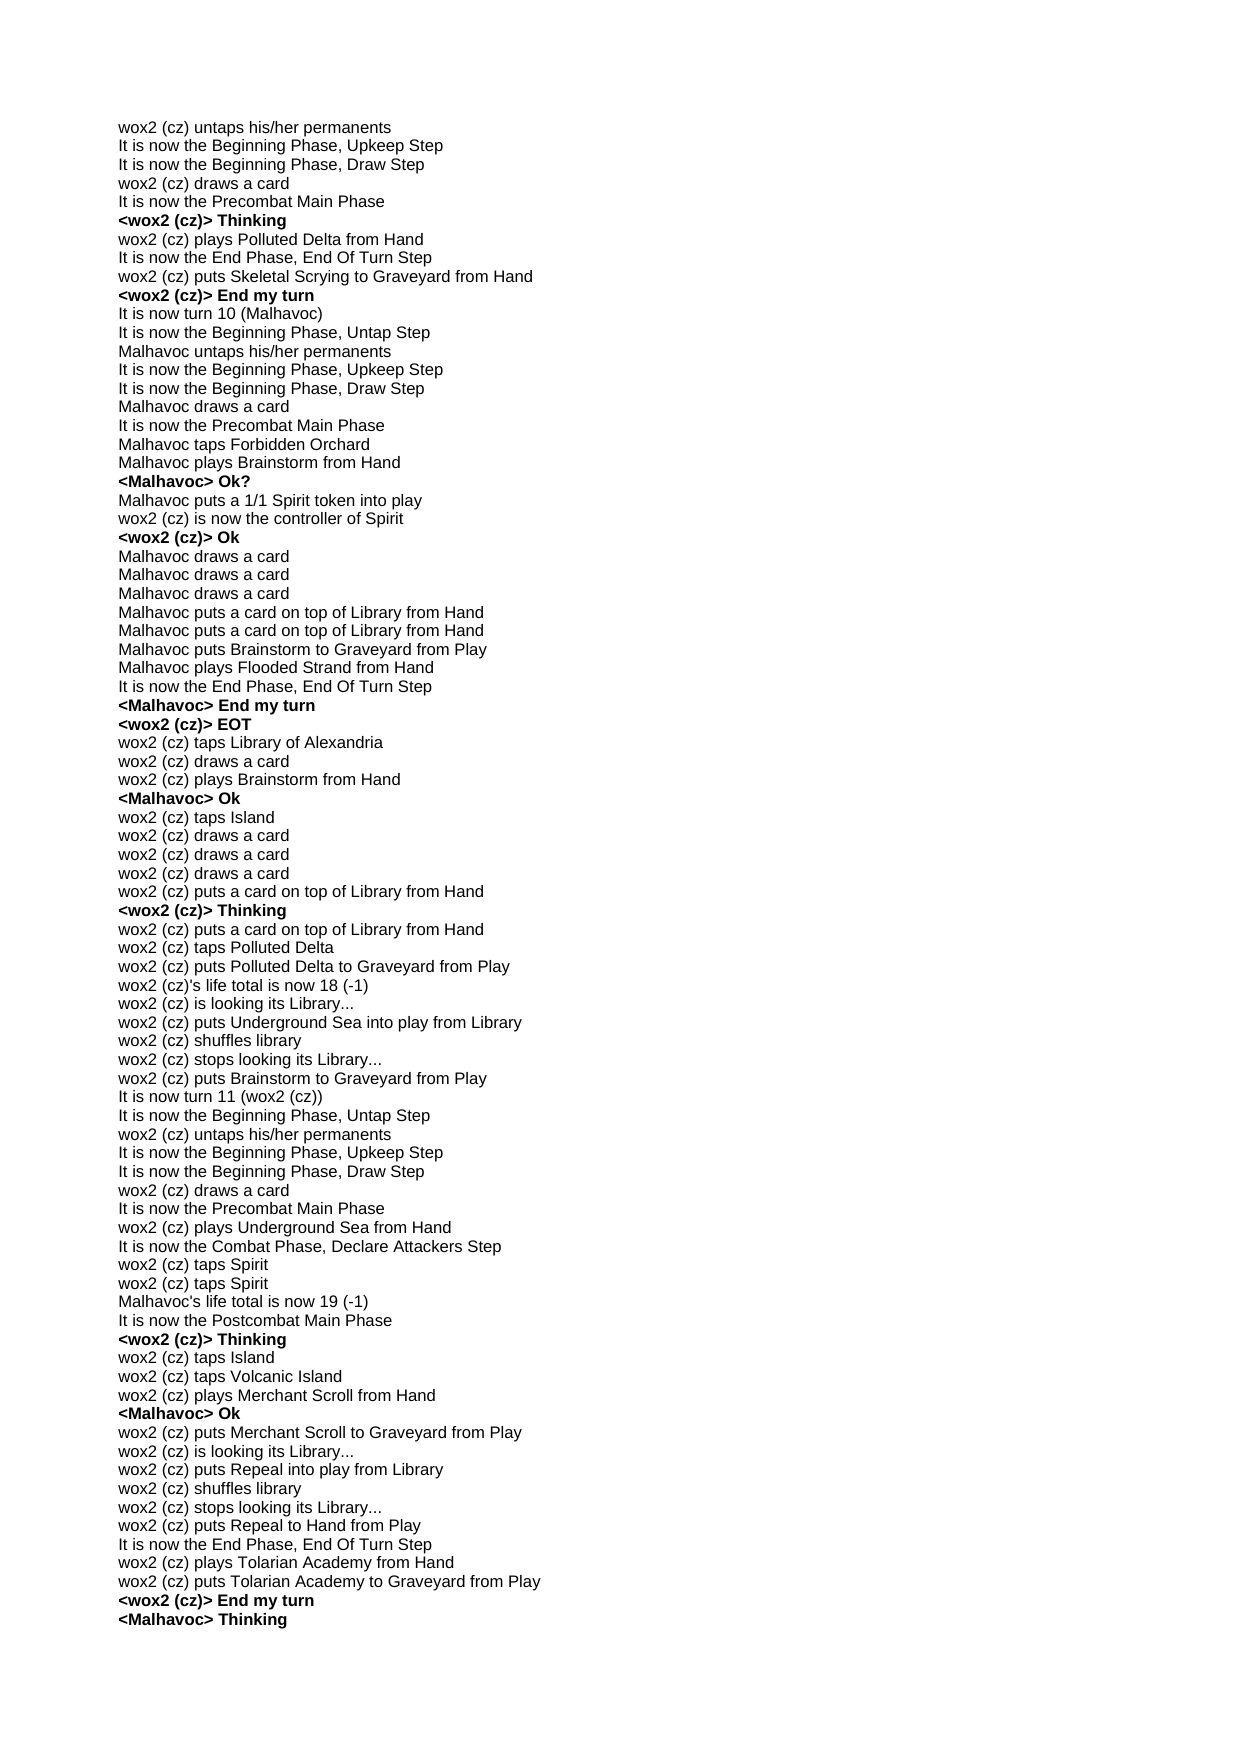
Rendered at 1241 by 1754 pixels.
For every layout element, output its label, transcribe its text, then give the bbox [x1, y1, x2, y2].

text Malhavoc plays Brainstorm from Hand [118, 454, 1122, 472]
text wox2 (cz) taps Island [118, 1349, 1122, 1367]
text wox2 (cz) draws a card [118, 827, 1122, 845]
text wox2 (cz) taps Spirit [118, 1256, 1122, 1274]
text wox2 (cz) is looking its Library... [118, 994, 1122, 1013]
text wox2 (cz) puts Repeal to Hand from Play [118, 1517, 1122, 1535]
text wox2 (cz) taps Spirit [118, 1274, 1122, 1293]
text It is now the Beginning Phase, Untap Step [118, 323, 1122, 342]
text wox2 (cz) is now the controller of Spirit [118, 510, 1122, 528]
text Malhavoc untaps his/her permanents [118, 342, 1122, 361]
text wox2 (cz) plays Merchant Scroll from Hand [118, 1386, 1122, 1405]
text wox2 (cz) untaps his/her permanents [118, 118, 1122, 137]
text <Malhavoc> End my turn [118, 696, 1122, 715]
text Malhavoc draws a card [118, 547, 1122, 566]
text <wox2 (cz)> Thinking [118, 1330, 1122, 1349]
text It is now the End Phase, End Of Turn Step [118, 1535, 1122, 1554]
text Malhavoc draws a card [118, 584, 1122, 603]
text Malhavoc puts a card on top of Library from Hand [118, 622, 1122, 640]
text wox2 (cz) stops looking its Library... [118, 1498, 1122, 1517]
text wox2 (cz) plays Polluted Delta from Hand [118, 230, 1122, 249]
text It is now the Precombat Main Phase [118, 193, 1122, 211]
text wox2 (cz) puts a card on top of Library from Hand [118, 920, 1122, 938]
text wox2 (cz) draws a card [118, 845, 1122, 864]
text It is now the Beginning Phase, Upkeep Step [118, 137, 1122, 155]
text Malhavoc's life total is now 19 (-1) [118, 1293, 1122, 1311]
text It is now turn 10 (Malhavoc) [118, 304, 1122, 323]
text wox2 (cz) puts Tolarian Academy to Graveyard from Play [118, 1572, 1122, 1591]
text It is now the Beginning Phase, Draw Step [118, 155, 1122, 174]
text <wox2 (cz)> End my turn [118, 286, 1122, 304]
text It is now the Beginning Phase, Untap Step [118, 1106, 1122, 1125]
text Malhavoc taps Forbidden Orchard [118, 435, 1122, 454]
text wox2 (cz) puts Polluted Delta to Graveyard from Play [118, 957, 1122, 976]
text <wox2 (cz)> EOT [118, 715, 1122, 733]
text It is now the End Phase, End Of Turn Step [118, 677, 1122, 696]
text Malhavoc puts a 1/1 Spirit token into play [118, 491, 1122, 510]
text It is now the Beginning Phase, Draw Step [118, 379, 1122, 398]
text It is now the Beginning Phase, Upkeep Step [118, 1144, 1122, 1162]
text wox2 (cz) taps Polluted Delta [118, 938, 1122, 957]
text <wox2 (cz)> Thinking [118, 901, 1122, 920]
text It is now the End Phase, End Of Turn Step [118, 249, 1122, 267]
text wox2 (cz) shuffles library [118, 1032, 1122, 1050]
text <Malhavoc> Ok [118, 1405, 1122, 1423]
text wox2 (cz) puts Merchant Scroll to Graveyard from Play [118, 1423, 1122, 1442]
text Malhavoc puts a card on top of Library from Hand [118, 603, 1122, 622]
text wox2 (cz) is looking its Library... [118, 1442, 1122, 1461]
text wox2 (cz) plays Tolarian Academy from Hand [118, 1554, 1122, 1572]
text It is now the Beginning Phase, Draw Step [118, 1162, 1122, 1181]
text <Malhavoc> Ok [118, 789, 1122, 808]
text <Malhavoc> Ok? [118, 472, 1122, 491]
text wox2 (cz) stops looking its Library... [118, 1050, 1122, 1069]
text Malhavoc plays Flooded Strand from Hand [118, 659, 1122, 677]
text It is now the Precombat Main Phase [118, 1199, 1122, 1218]
text wox2 (cz) puts Brainstorm to Graveyard from Play [118, 1069, 1122, 1088]
text wox2 (cz) puts Repeal into play from Library [118, 1461, 1122, 1479]
text wox2 (cz) untaps his/her permanents [118, 1125, 1122, 1144]
text wox2 (cz) puts Underground Sea into play from Library [118, 1013, 1122, 1032]
text Malhavoc puts Brainstorm to Graveyard from Play [118, 640, 1122, 659]
text wox2 (cz) draws a card [118, 1181, 1122, 1199]
text wox2 (cz) draws a card [118, 864, 1122, 883]
text wox2 (cz) taps Library of Alexandria [118, 733, 1122, 752]
text <wox2 (cz)> Ok [118, 528, 1122, 547]
text wox2 (cz) taps Island [118, 808, 1122, 827]
text It is now turn 11 (wox2 (cz)) [118, 1088, 1122, 1106]
text Malhavoc draws a card [118, 566, 1122, 584]
text <wox2 (cz)> Thinking [118, 211, 1122, 230]
text wox2 (cz) shuffles library [118, 1479, 1122, 1498]
text wox2 (cz) draws a card [118, 174, 1122, 193]
text It is now the Postcombat Main Phase [118, 1311, 1122, 1330]
text <Malhavoc> Thinking [118, 1610, 1122, 1628]
text wox2 (cz) puts a card on top of Library from Hand [118, 883, 1122, 901]
text Malhavoc draws a card [118, 398, 1122, 416]
text wox2 (cz) plays Underground Sea from Hand [118, 1218, 1122, 1237]
text It is now the Combat Phase, Declare Attackers Step [118, 1237, 1122, 1256]
text wox2 (cz) plays Brainstorm from Hand [118, 771, 1122, 789]
text wox2 (cz) draws a card [118, 752, 1122, 771]
text It is now the Precombat Main Phase [118, 416, 1122, 435]
text <wox2 (cz)> End my turn [118, 1591, 1122, 1610]
text wox2 (cz) taps Volcanic Island [118, 1367, 1122, 1386]
text wox2 (cz) puts Skeletal Scrying to Graveyard from Hand [118, 267, 1122, 286]
text wox2 (cz)'s life total is now 18 (-1) [118, 976, 1122, 994]
text It is now the Beginning Phase, Upkeep Step [118, 361, 1122, 379]
